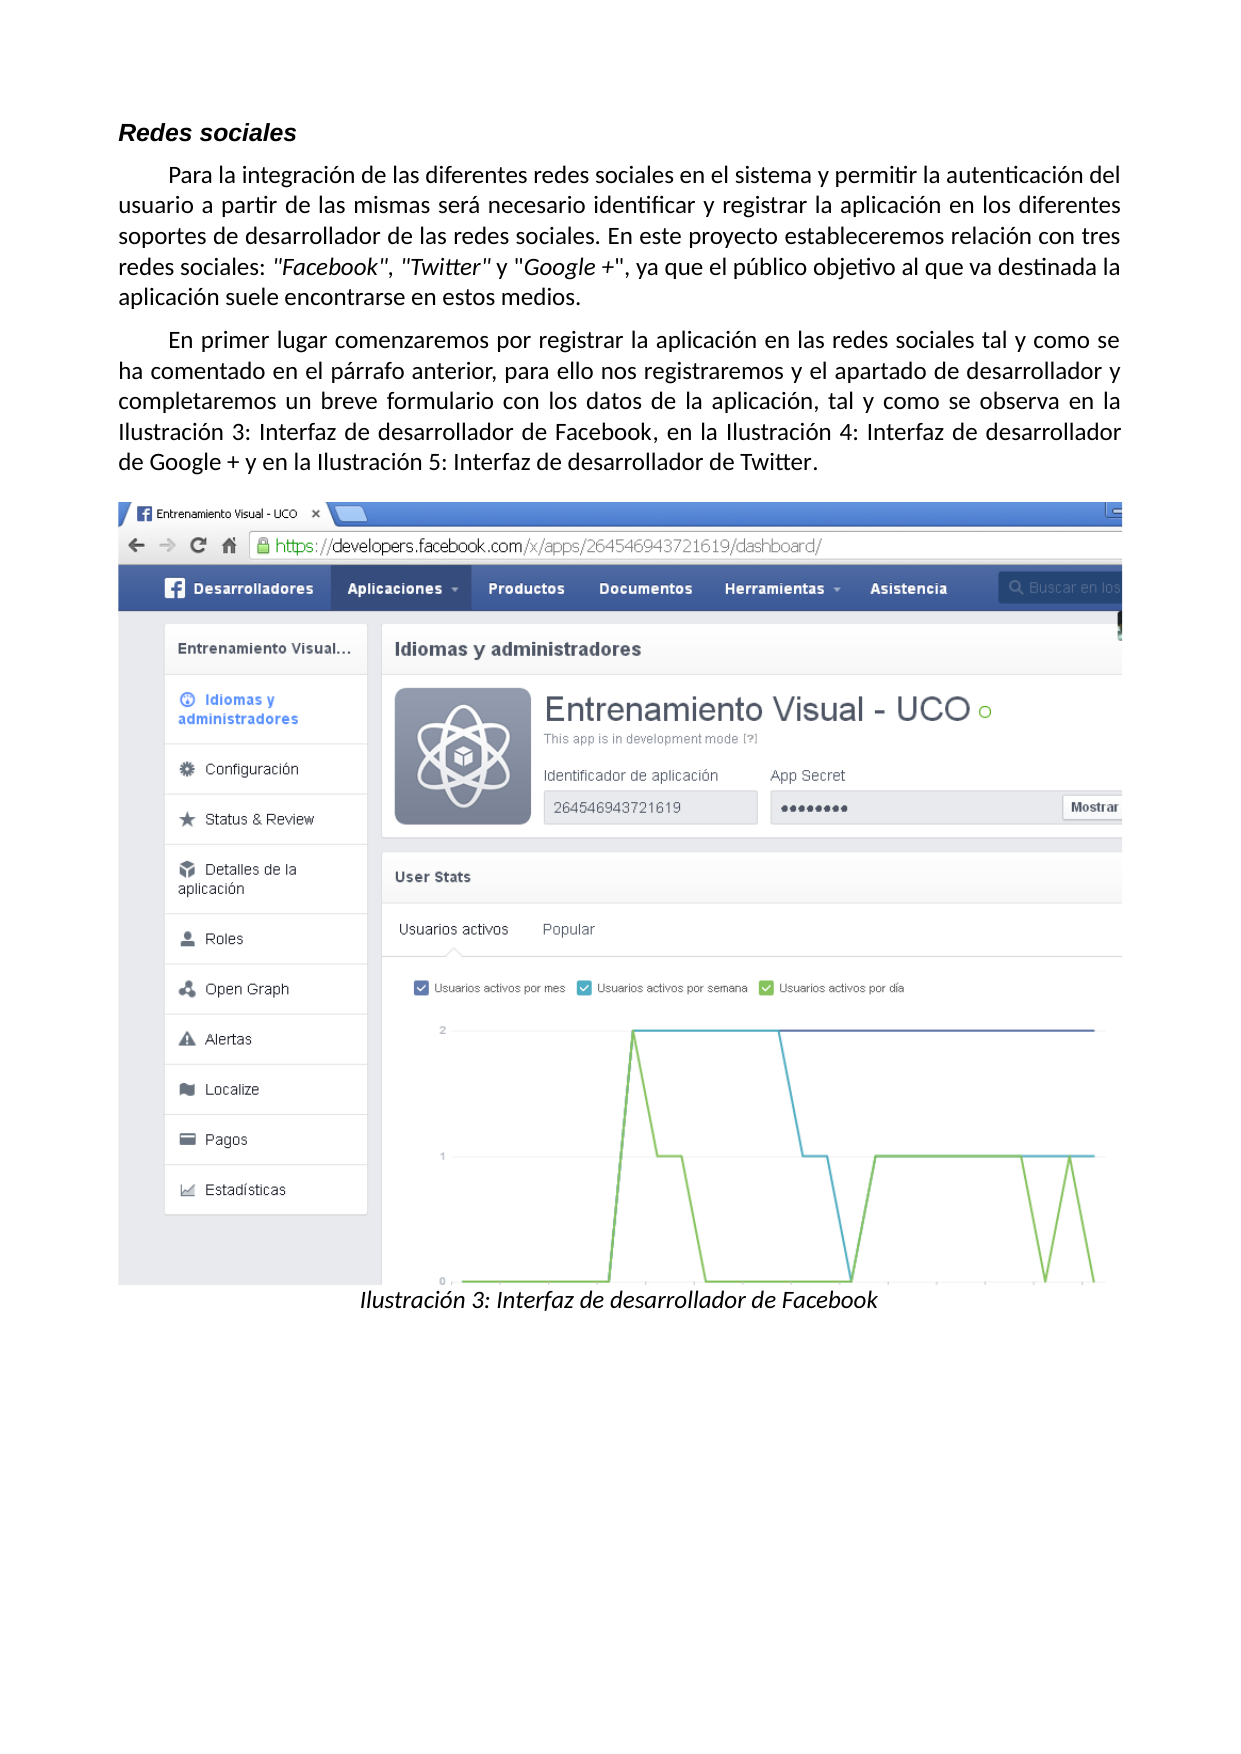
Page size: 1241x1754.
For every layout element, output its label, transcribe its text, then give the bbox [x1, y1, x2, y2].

text Ilustración 3: Interfaz de desarrollador de Facebook [118, 1285, 1122, 1315]
subtitle Redes sociales [118, 118, 1122, 147]
text Para la integración de las diferentes redes sociales en el sistema y permitir la autenticación del usuario a partir de las mismas será necesario identificar y registrar la aplicación en los diferentes soportes de desarrollador de las redes sociales. En este proyecto estableceremos relación con tres redes sociales: "Facebook", "Twitter" y "Google +", ya que el público objetivo al que va destinada la aplicación suele encontrarse en estos medios. [118, 159, 1122, 312]
text En primer lugar comenzaremos por registrar la aplicación en las redes sociales tal y como se ha comentado en el párrafo anterior, para ello nos registraremos y el apartado de desarrollador y completaremos un breve formulario con los datos de la aplicación, tal y como se observa en la Ilustración 3: Interfaz de desarrollador de Facebook, en la Ilustración 4: Interfaz de desarrollador de Google + y en la Ilustración 5: Interfaz de desarrollador de Twitter. [118, 324, 1122, 477]
